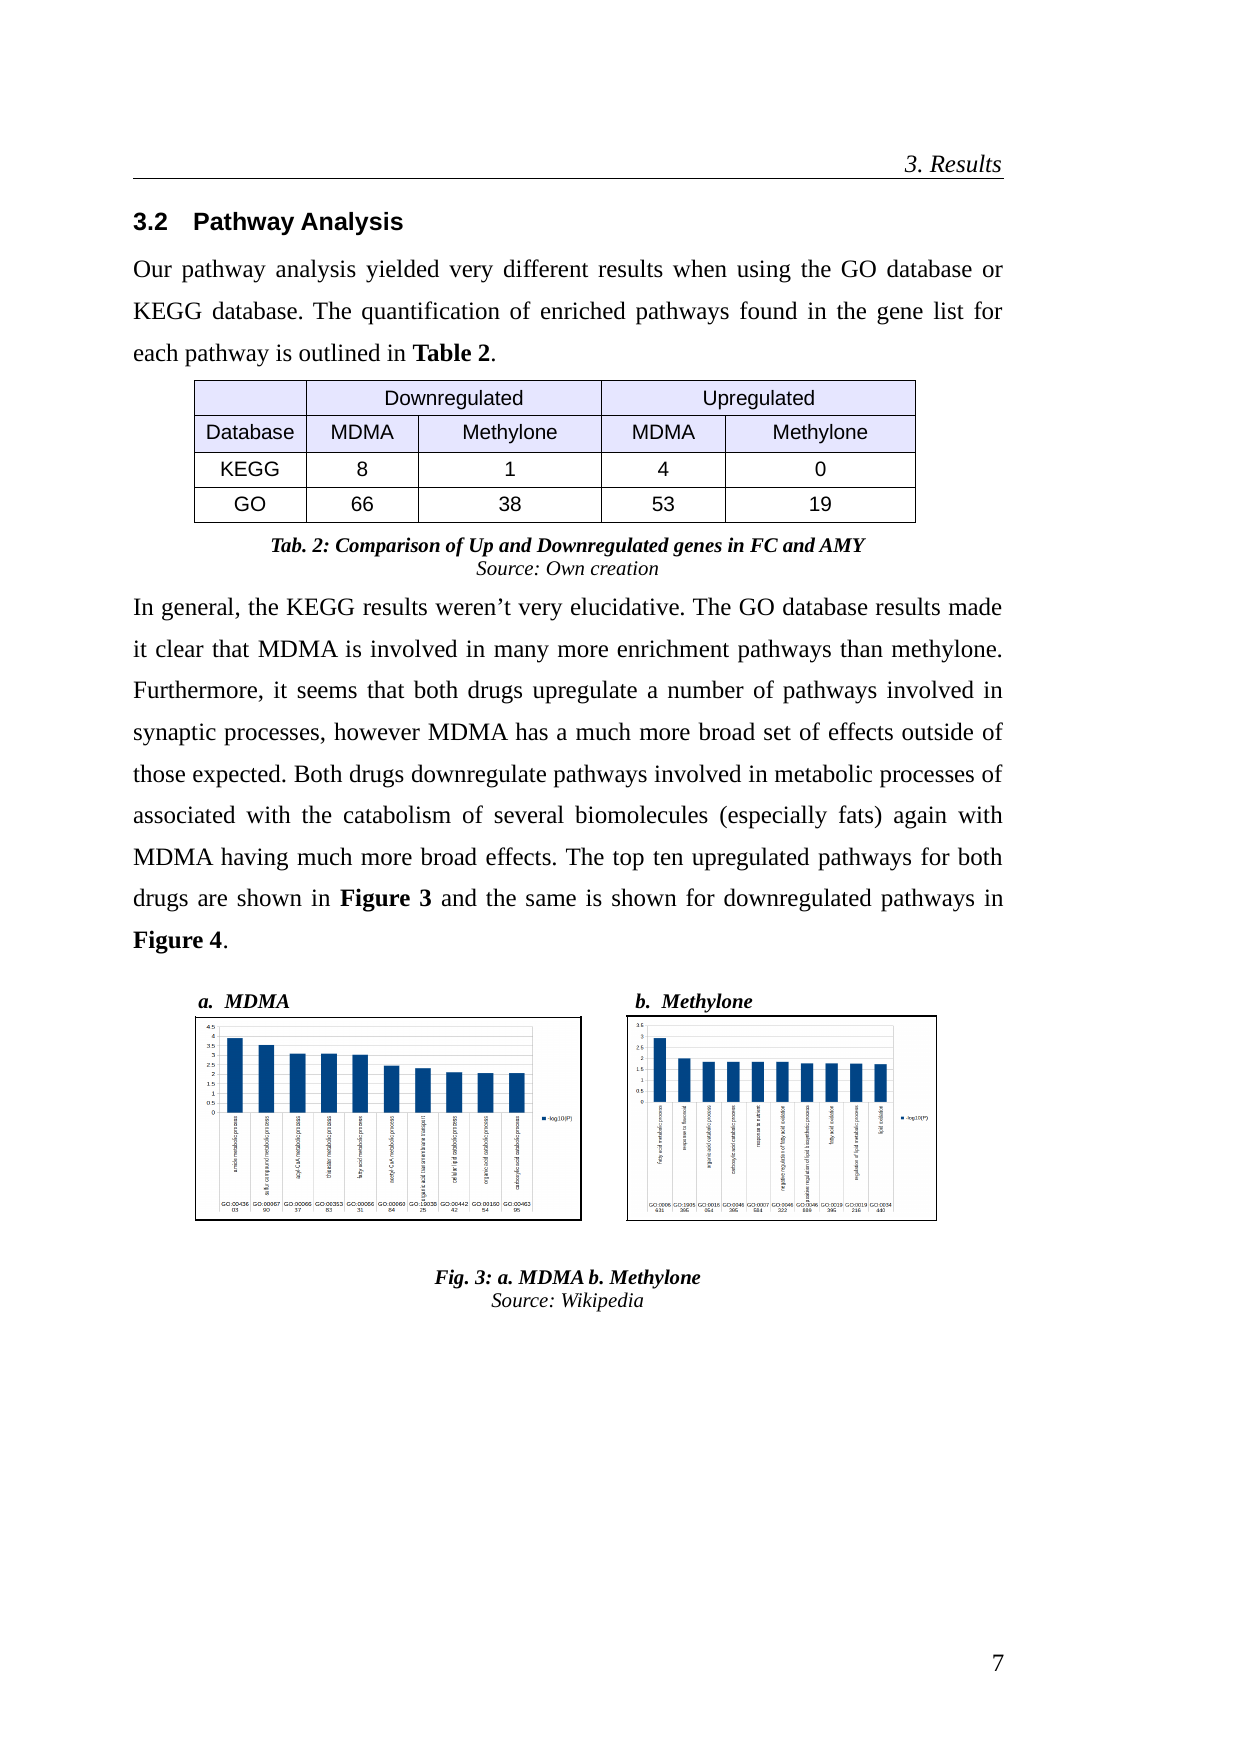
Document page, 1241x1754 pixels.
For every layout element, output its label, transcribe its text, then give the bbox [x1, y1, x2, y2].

table_cell 38 [419, 488, 601, 522]
text Source: Own creation [133, 557, 1004, 579]
text Source: Wikipedia [177, 1289, 960, 1312]
table_cell 66 [307, 488, 418, 522]
table_cell 8 [307, 453, 418, 487]
table_cell Database [195, 416, 306, 452]
table_cell Methylone [726, 416, 915, 452]
subtitle Pathway Analysis [133, 207, 1004, 235]
table_cell KEGG [195, 453, 306, 487]
table_cell 1 [419, 453, 601, 487]
table_cell Methylone [419, 416, 601, 452]
text Our pathway analysis yielded very different results when using the GO database or KEGG database. The quantification of enriched pathways found in the gene list for each pathway is outlined in Table 2. [133, 256, 1004, 366]
table_header Downregulated [307, 381, 601, 415]
picture [631, 1019, 933, 1217]
text Fig. 3: a. MDMA b. Methylone [177, 1266, 960, 1289]
table_cell MDMA [307, 416, 418, 452]
table_cell 19 [726, 488, 915, 522]
table_cell MDMA [602, 416, 725, 452]
text a. MDMA b. Methylone [177, 989, 960, 1012]
picture [199, 1021, 578, 1217]
table_header Upregulated [602, 381, 915, 415]
text Tab. 2: Comparison of Up and Downregulated genes in FC and AMY [133, 533, 1004, 557]
table_cell 0 [726, 453, 915, 487]
table_header [195, 381, 306, 415]
table_cell 53 [602, 488, 725, 522]
text In general, the KEGG results weren’t very elucidative. The GO database results made it clear that MDMA is involved in many more enrichment pathways than methylone. Furthermore, it seems that both drugs upregulate a number of pathways involved in synaptic processes, however MDMA has a much more broad set of effects outside of those expected. Both drugs downregulate pathways involved in metabolic processes of associated with the catabolism of several biomolecules (especially fats) again with MDMA having much more broad effects. The top ten upregulated pathways for both drugs are shown in Figure 3 and the same is shown for downregulated pathways in Figure 4. [133, 593, 1004, 954]
table_cell GO [195, 488, 306, 522]
table_cell 4 [602, 453, 725, 487]
